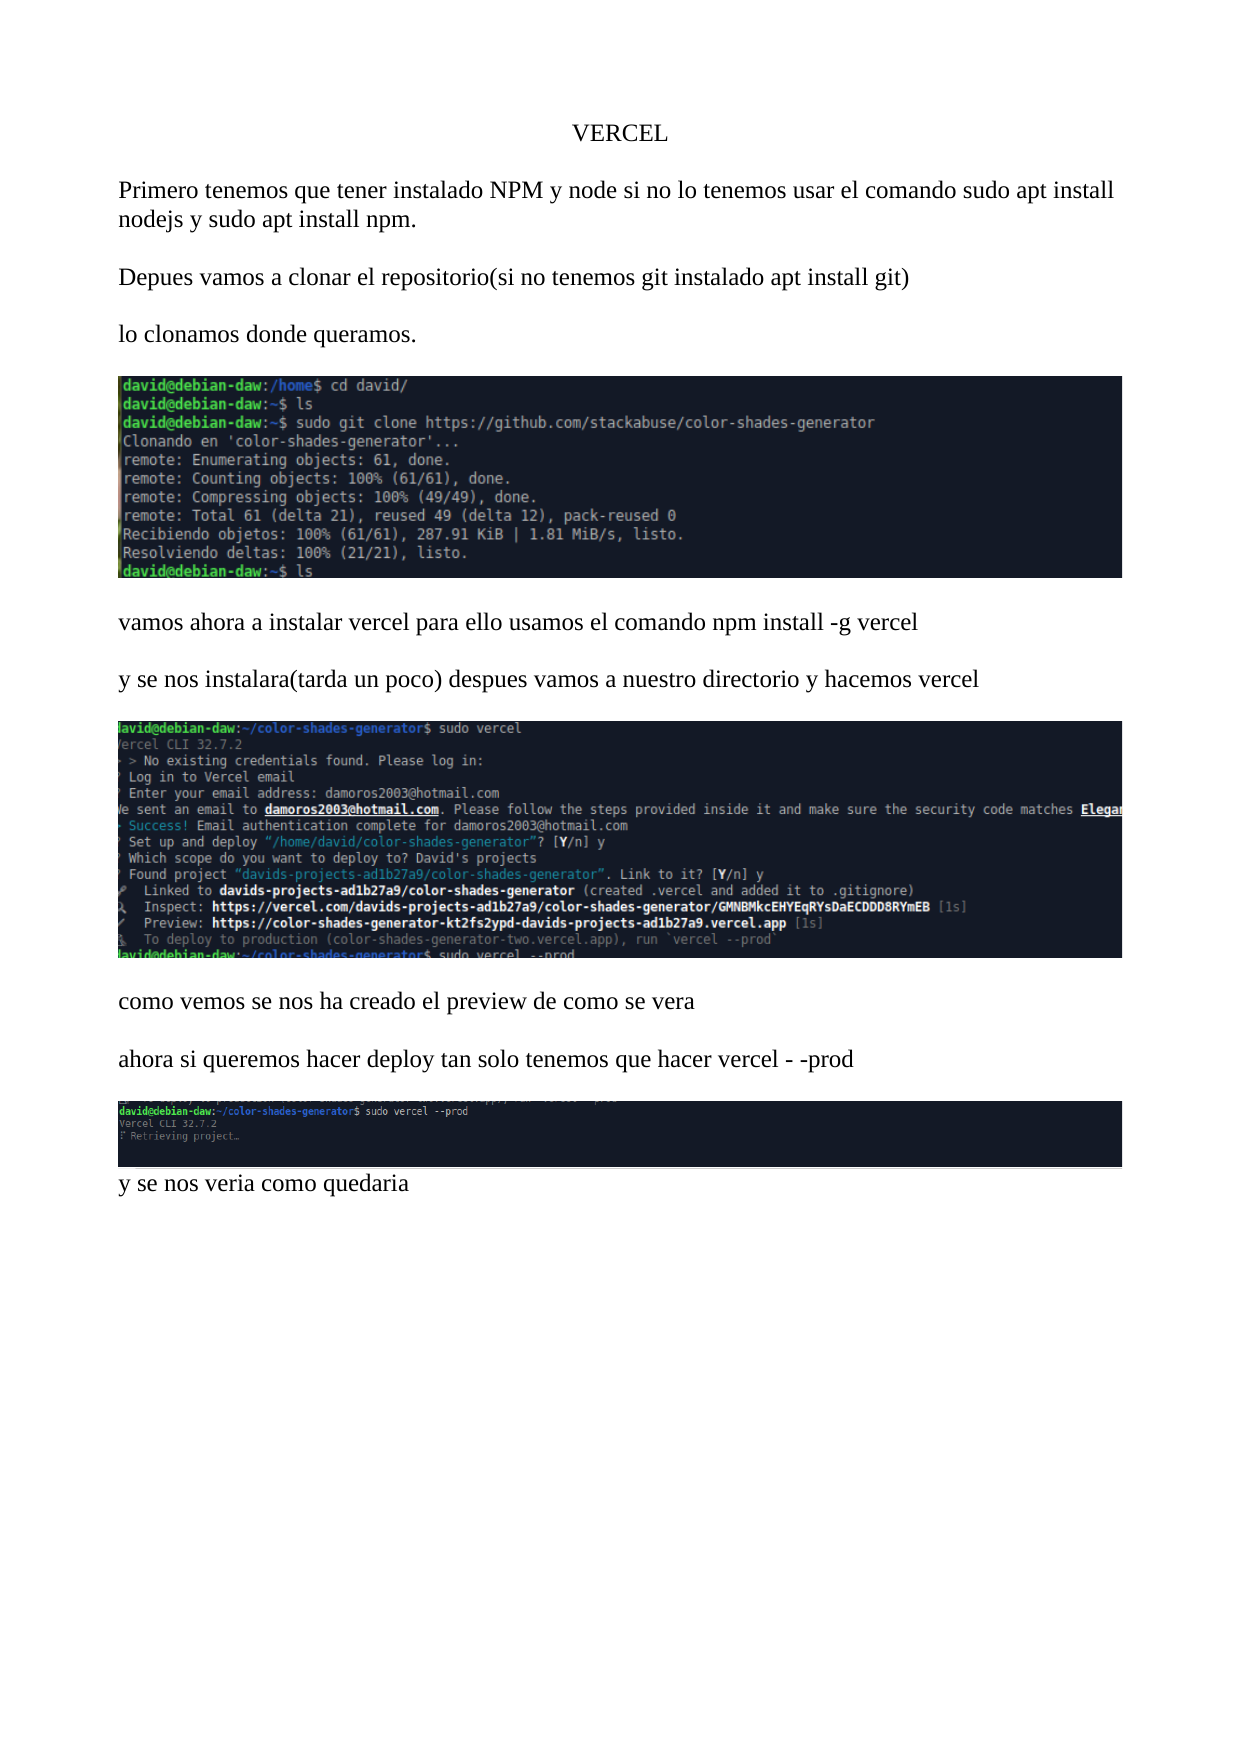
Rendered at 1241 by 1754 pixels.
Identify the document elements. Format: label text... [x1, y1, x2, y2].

text Depues vamos a clonar el repositorio(si no tenemos git instalado apt install git) [118, 262, 1122, 291]
picture [118, 1101, 1123, 1169]
text vamos ahora a instalar vercel para ello usamos el comando npm install -g vercel [118, 607, 1122, 635]
text Primero tenemos que tener instalado NPM y node si no lo tenemos usar el comando sudo apt install nodejs y sudo apt install npm. [118, 176, 1122, 233]
text VERCEL [118, 118, 1122, 147]
text y se nos veria como quedaria [118, 1169, 1122, 1197]
picture [118, 376, 1123, 578]
text y se nos instalara(tarda un poco) despues vamos a nuestro directorio y hacemos vercel [118, 664, 1122, 693]
text ahora si queremos hacer deploy tan solo tenemos que hacer vercel - -prod [118, 1044, 1122, 1073]
text lo clonamos donde queramos. [118, 319, 1122, 348]
picture [118, 721, 1123, 958]
text como vemos se nos ha creado el preview de como se vera [118, 986, 1122, 1015]
